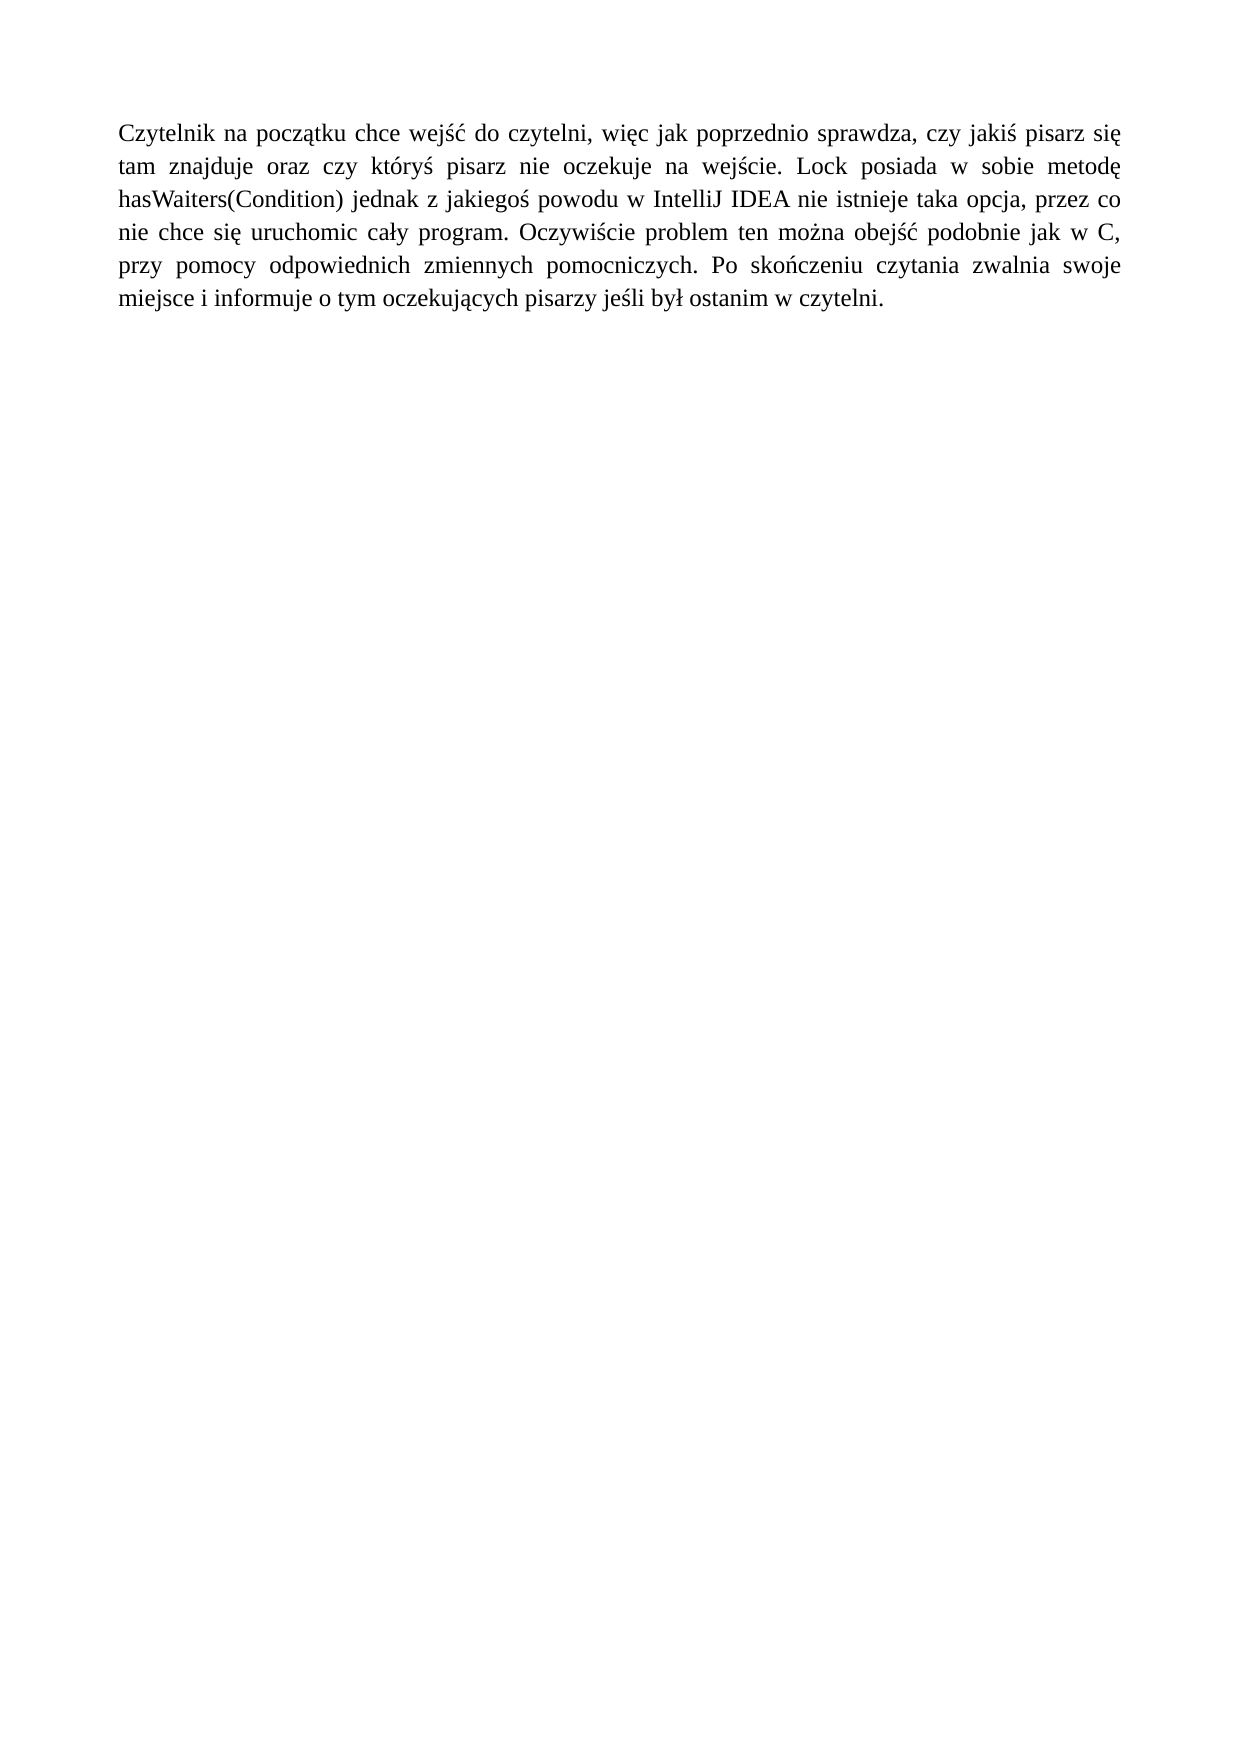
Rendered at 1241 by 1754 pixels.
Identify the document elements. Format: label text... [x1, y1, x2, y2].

text Czytelnik na początku chce wejść do czytelni, więc jak poprzednio sprawdza, czy jakiś pisarz się tam znajduje oraz czy któryś pisarz nie oczekuje na wejście. Lock posiada w sobie metodę hasWaiters(Condition) jednak z jakiegoś powodu w IntelliJ IDEA nie istnieje taka opcja, przez co nie chce się uruchomic cały program. Oczywiście problem ten można obejść podobnie jak w C, przy pomocy odpowiednich zmiennych pomocniczych. Po skończeniu czytania zwalnia swoje miejsce i informuje o tym oczekujących pisarzy jeśli był ostanim w czytelni. [118, 118, 1122, 312]
